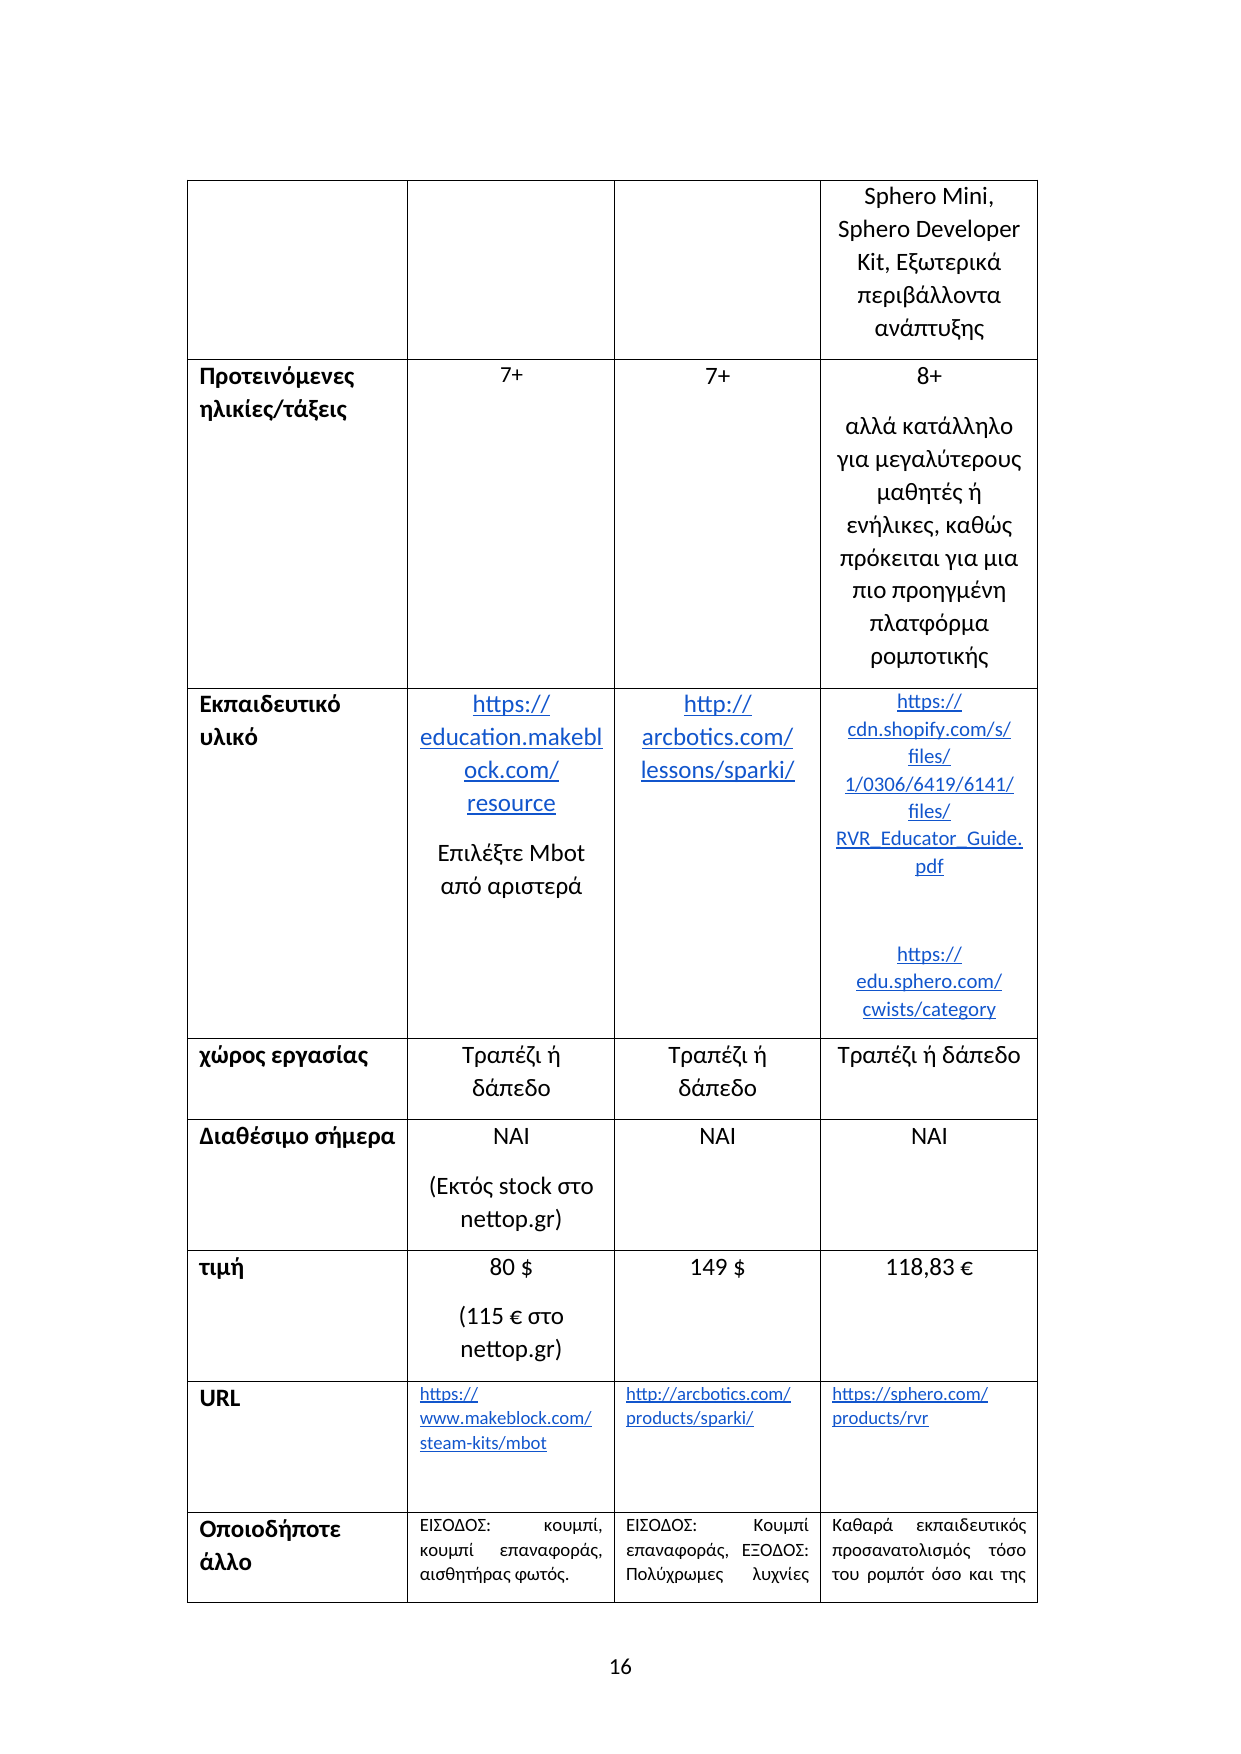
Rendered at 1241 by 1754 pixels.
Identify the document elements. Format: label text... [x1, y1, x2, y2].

table_cell 80 $ (115 € στο nettop.gr) [408, 1251, 614, 1381]
table_cell 7+ [615, 360, 820, 688]
table_cell τιμή [188, 1251, 407, 1381]
table_cell NAI [615, 1120, 820, 1250]
table_cell [615, 181, 820, 359]
table_cell http://arcbotics.com/products/sparki/ [615, 1382, 820, 1512]
table_cell Τραπέζι ή δάπεδο [615, 1039, 820, 1119]
table_cell Οποιοδήποτε άλλο [188, 1513, 407, 1602]
table_cell Εκπαιδευτικό υλικό [188, 689, 407, 1038]
table_cell 118,83 € [821, 1251, 1037, 1381]
table_cell https://cdn.shopify.com/s/files/1/0306/6419/6141/files/RVR_Educator_Guide.pdf https://edu.sphero.com/cwists/category [821, 689, 1037, 1038]
table_cell Sphero Mini, Sphero Developer Kit, Εξωτερικά περιβάλλοντα ανάπτυξης [821, 181, 1037, 359]
table_cell Διαθέσιμο σήμερα [188, 1120, 407, 1250]
table_cell Προτεινόμενες ηλικίες/τάξεις [188, 360, 407, 688]
table_cell URL [188, 1382, 407, 1512]
table_cell [188, 181, 407, 359]
table_cell 149 $ [615, 1251, 820, 1381]
table_cell https://sphero.com/products/rvr [821, 1382, 1037, 1512]
table_cell [408, 181, 614, 359]
table_cell ΕΙΣΟΔΟΣ: Κουμπί επαναφοράς, ΕΞΟΔΟΣ: Πολύχρωμες λυχνίες [615, 1513, 820, 1602]
table_cell χώρος εργασίας [188, 1039, 407, 1119]
table_cell http://arcbotics.com/lessons/sparki/ [615, 689, 820, 1038]
table_cell ΝΑΙ (Εκτός stock στο nettop.gr) [408, 1120, 614, 1250]
table_cell Τραπέζι ή δάπεδο [408, 1039, 614, 1119]
table_cell Τραπέζι ή δάπεδο [821, 1039, 1037, 1119]
table_cell 8+ αλλά κατάλληλο για μεγαλύτερους μαθητές ή ενήλικες, καθώς πρόκειται για μια πιο προηγμένη πλατφόρμα ρομποτικής [821, 360, 1037, 688]
table_cell 7+ [408, 360, 614, 688]
table_cell https://education.makeblock.com/resource Επιλέξτε Mbot από αριστερά [408, 689, 614, 1038]
table_cell Καθαρά εκπαιδευτικός προσανατολισμός τόσο του ρομπότ όσο και της [821, 1513, 1037, 1602]
table_cell https://www.makeblock.com/steam-kits/mbot [408, 1382, 614, 1512]
table_cell ΝΑΙ [821, 1120, 1037, 1250]
table_cell ΕΙΣΟΔΟΣ: κουμπί, κουμπί επαναφοράς, αισθητήρας φωτός. [408, 1513, 614, 1602]
